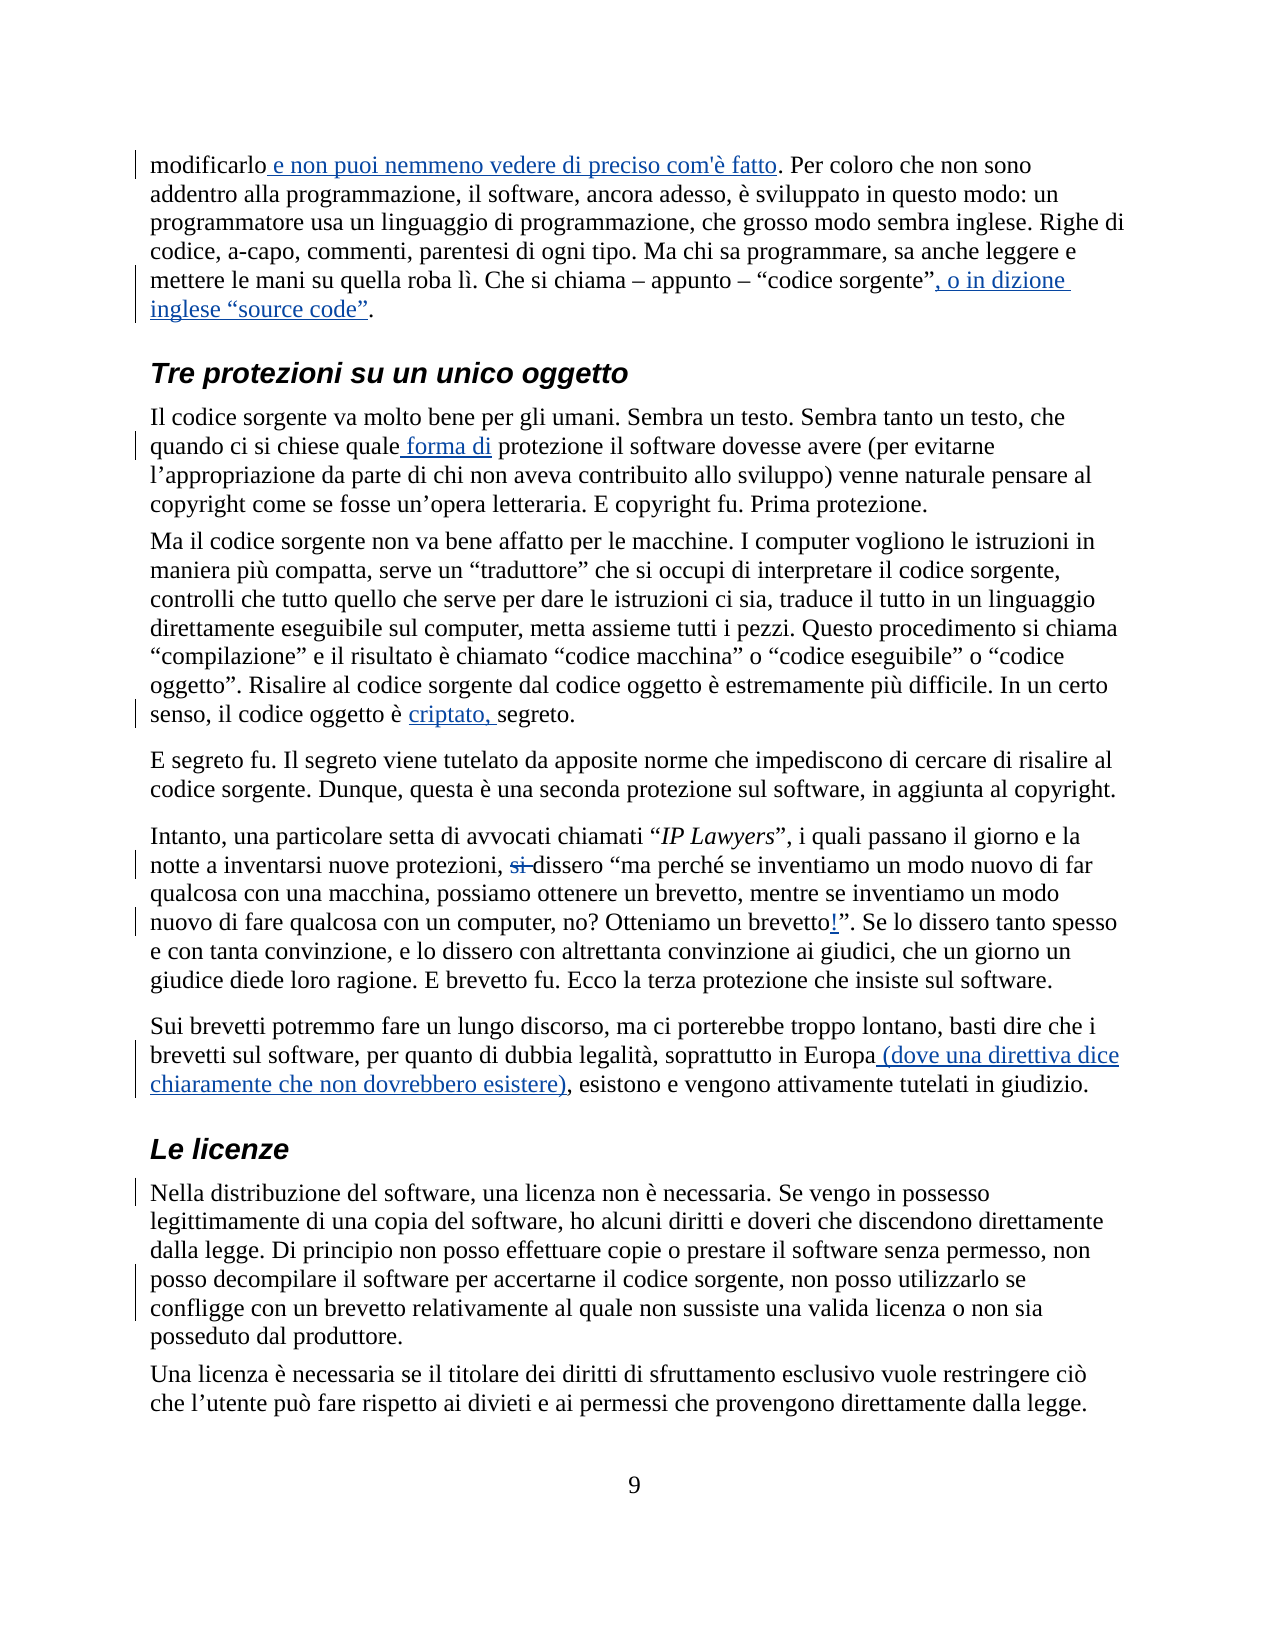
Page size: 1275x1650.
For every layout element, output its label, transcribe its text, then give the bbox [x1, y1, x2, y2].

subtitle Tre protezioni su un unico oggetto [150, 356, 1125, 390]
text Il codice sorgente va molto bene per gli umani. Sembra un testo. Sembra tanto un testo, che quando ci si chiese quale forma di protezione il software dovesse avere (per evitarne l’appropriazione da parte di chi non aveva contribuito allo sviluppo) venne naturale pensare al copyright come se fosse un’opera letteraria. E copyright fu. Prima protezione. [150, 402, 1125, 517]
text Una licenza è necessaria se il titolare dei diritti di sfruttamento esclusivo vuole restringere ciò che l’utente può fare rispetto ai divieti e ai permessi che provengono direttamente dalla legge. [150, 1359, 1125, 1417]
text Ma il codice sorgente non va bene affatto per le macchine. I computer vogliono le istruzioni in maniera più compatta, serve un “traduttore” che si occupi di interpretare il codice sorgente, controlli che tutto quello che serve per dare le istruzioni ci sia, traduce il tutto in un linguaggio direttamente eseguibile sul computer, metta assieme tutti i pezzi. Questo procedimento si chiama “compilazione” e il risultato è chiamato “codice macchina” o “codice eseguibile” o “codice oggetto”. Risalire al codice sorgente dal codice oggetto è estremamente più difficile. In un certo senso, il codice oggetto è criptato, segreto. [150, 526, 1125, 728]
text modificarlo e non puoi nemmeno vedere di preciso com'è fatto. Per coloro che non sono addentro alla programmazione, il software, ancora adesso, è sviluppato in questo modo: un programmatore usa un linguaggio di programmazione, che grosso modo sembra inglese. Righe di codice, a-capo, commenti, parentesi di ogni tipo. Ma chi sa programmare, sa anche leggere e mettere le mani su quella roba lì. Che si chiama – appunto – “codice sorgente”, o in dizione inglese “source code”. [150, 150, 1125, 322]
subtitle Le licenze [150, 1132, 1125, 1165]
text E segreto fu. Il segreto viene tutelato da apposite norme che impediscono di cercare di risalire al codice sorgente. Dunque, questa è una seconda protezione sul software, in aggiunta al copyright. [150, 746, 1125, 803]
text Intanto, una particolare setta di avvocati chiamati “IP Lawyers”, i quali passano il giorno e la notte a inventarsi nuove protezioni, dissero “ma perché se inventiamo un modo nuovo di far qualcosa con una macchina, possiamo ottenere un brevetto, mentre se inventiamo un modo nuovo di fare qualcosa con un computer, no? Otteniamo un brevetto!”. Se lo dissero tanto spesso e con tanta convinzione, e lo dissero con altrettanta convinzione ai giudici, che un giorno un giudice diede loro ragione. E brevetto fu. Ecco la terza protezione che insiste sul software. [150, 821, 1125, 993]
text Sui brevetti potremmo fare un lungo discorso, ma ci porterebbe troppo lontano, basti dire che i brevetti sul software, per quanto di dubbia legalità, soprattutto in Europa (dove una direttiva dice chiaramente che non dovrebbero esistere), esistono e vengono attivamente tutelati in giudizio. [150, 1011, 1125, 1098]
text Nella distribuzione del software, una licenza non è necessaria. Se vengo in possesso legittimamente di una copia del software, ho alcuni diritti e doveri che discendono direttamente dalla legge. Di principio non posso effettuare copie o prestare il software senza permesso, non posso decompilare il software per accertarne il codice sorgente, non posso utilizzarlo se confligge con un brevetto relativamente al quale non sussiste una valida licenza o non sia posseduto dal produttore. [150, 1178, 1125, 1350]
